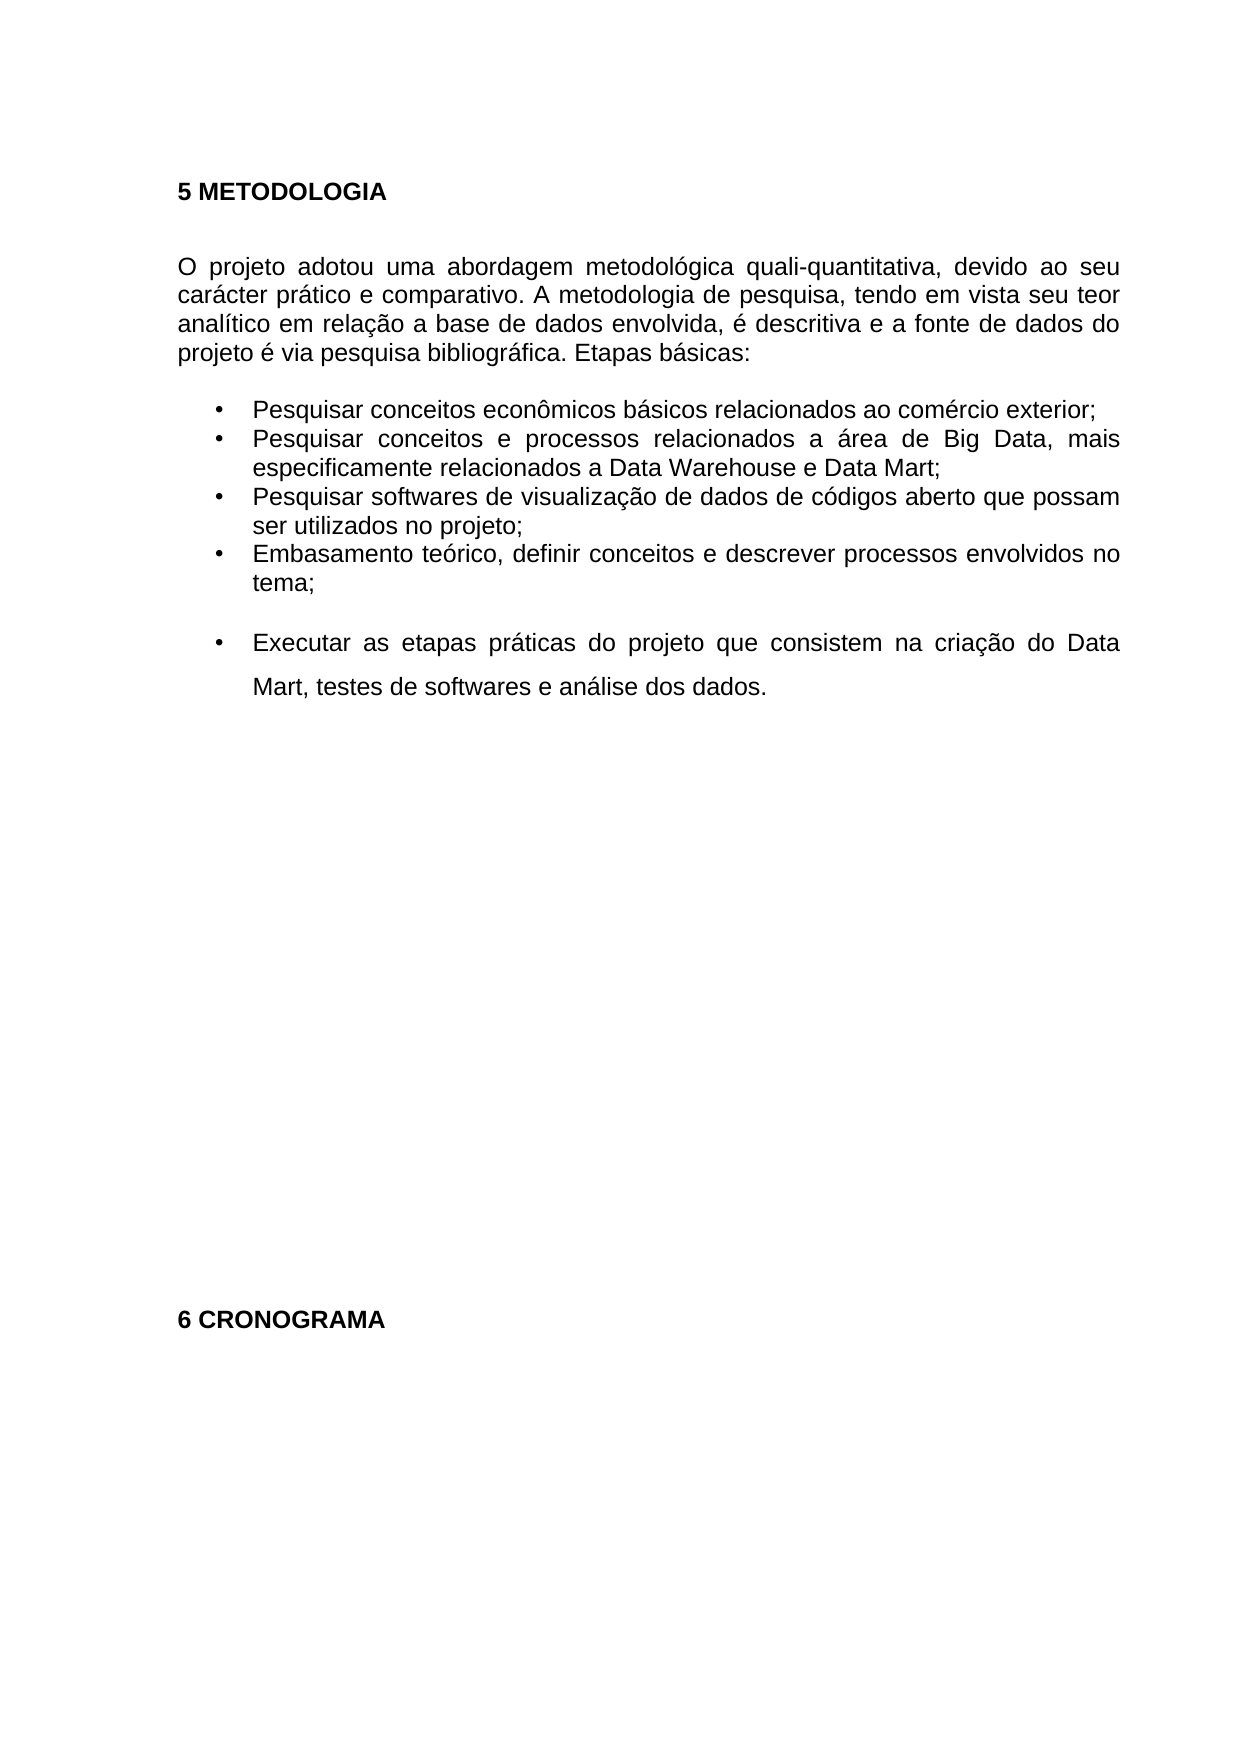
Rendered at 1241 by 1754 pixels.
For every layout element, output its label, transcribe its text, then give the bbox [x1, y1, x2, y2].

list Pesquisar conceitos econômicos básicos relacionados ao comércio exterior; [215, 395, 1122, 424]
text 6 CRONOGRAMA [177, 1305, 1122, 1334]
list Pesquisar conceitos e processos relacionados a área de Big Data, mais especificamente relacionados a Data Warehouse e Data Mart; [215, 424, 1122, 482]
list Pesquisar softwares de visualização de dados de códigos aberto que possam ser utilizados no projeto; [215, 482, 1122, 539]
text 5 METODOLOGIA [177, 177, 1122, 206]
list Embasamento teórico, definir conceitos e descrever processos envolvidos no tema; [215, 539, 1122, 597]
text O projeto adotou uma abordagem metodológica quali-quantitativa, devido ao seu carácter prático e comparativo. A metodologia de pesquisa, tendo em vista seu teor analítico em relação a base de dados envolvida, é descritiva e a fonte de dados do projeto é via pesquisa bibliográfica. Etapas básicas: [177, 252, 1122, 367]
list Executar as etapas práticas do projeto que consistem na criação do Data Mart, testes de softwares e análise dos dados. [215, 628, 1122, 700]
